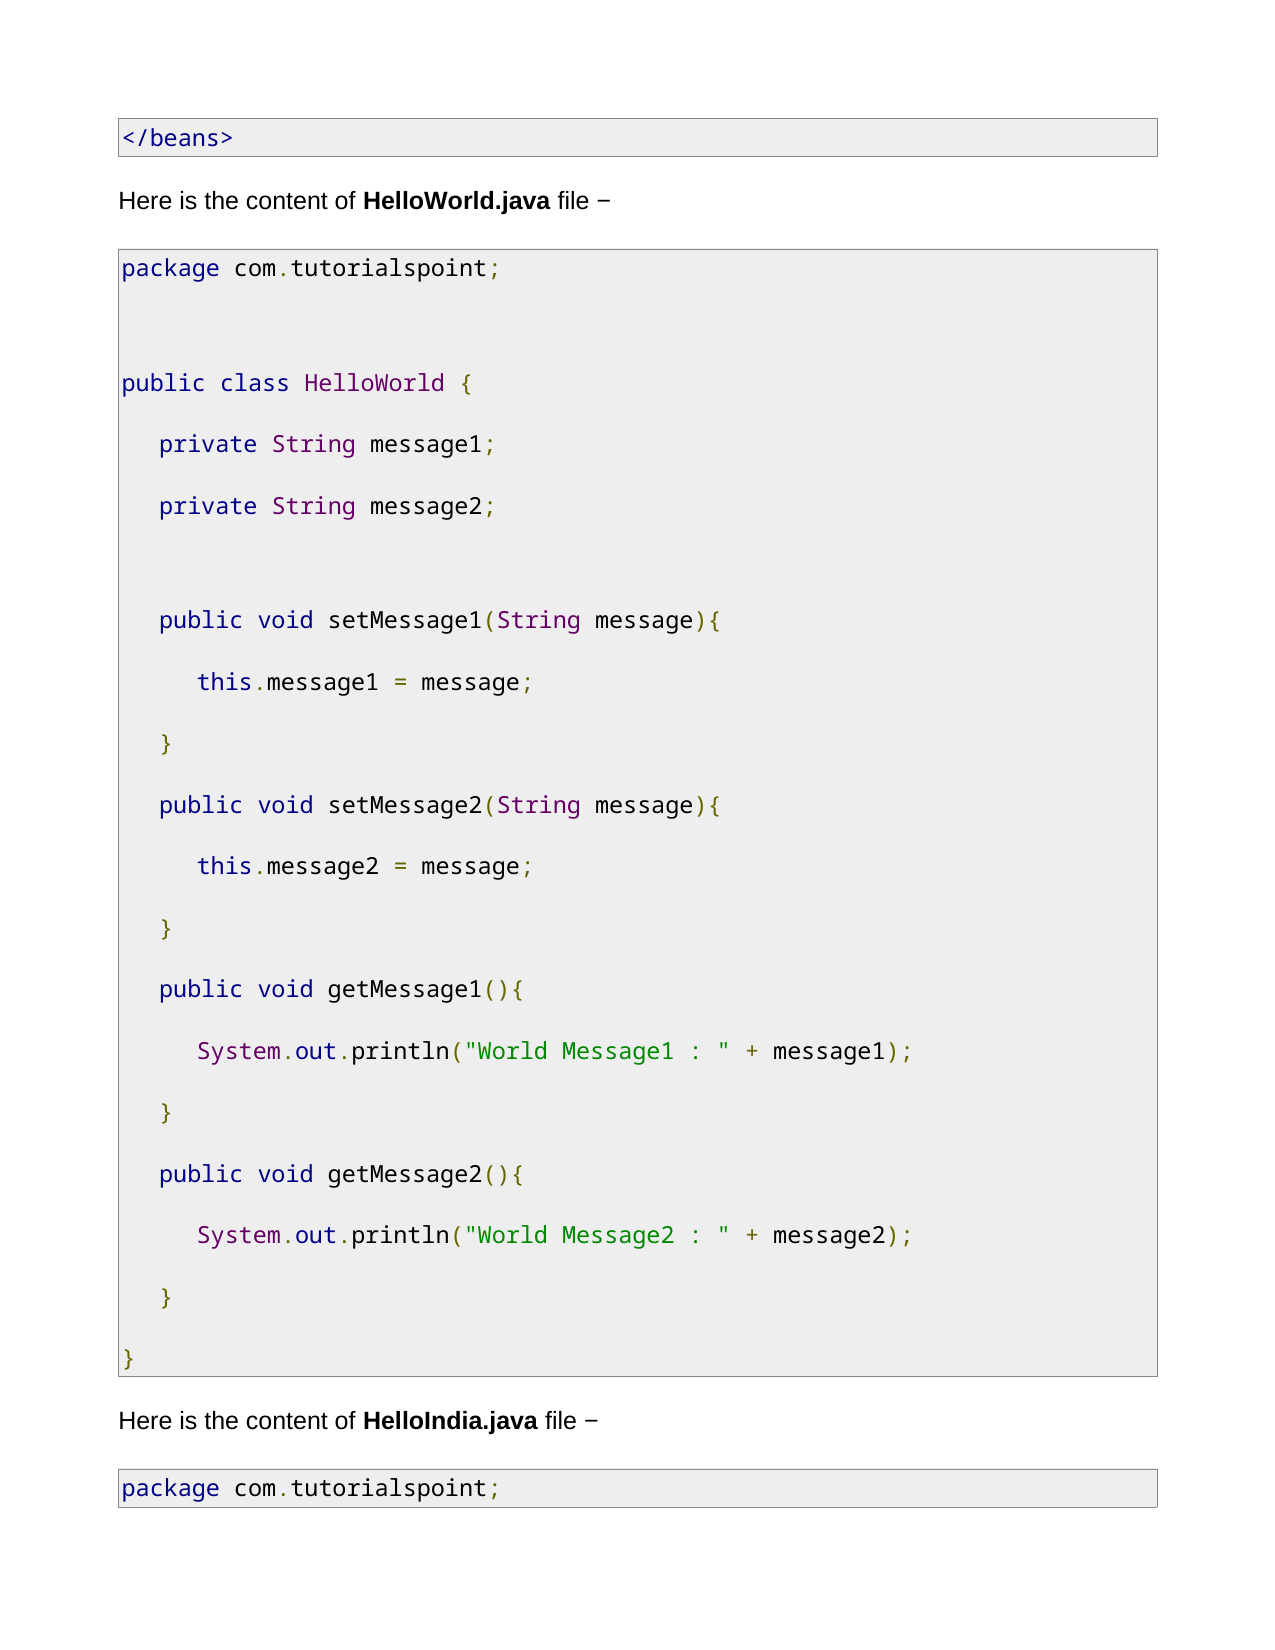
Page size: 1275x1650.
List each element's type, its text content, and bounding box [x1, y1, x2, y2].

text Here is the content of HelloWorld.java file − [118, 186, 1157, 215]
text System.out.println("World Message2 : " + message2); [119, 1215, 1157, 1250]
text } [119, 908, 1157, 943]
text package com.tutorialspoint; [119, 1470, 1157, 1507]
text public void setMessage2(String message){ [119, 785, 1157, 820]
text } [119, 723, 1157, 759]
text } [119, 1338, 1157, 1376]
text this.message2 = message; [119, 846, 1157, 882]
text package com.tutorialspoint; [119, 250, 1157, 284]
text Here is the content of HelloIndia.java file − [118, 1406, 1157, 1435]
text this.message1 = message; [119, 662, 1157, 697]
text } [119, 1092, 1157, 1127]
text private String message2; [119, 486, 1157, 521]
text public class HelloWorld { [119, 363, 1157, 398]
text public void setMessage1(String message){ [119, 601, 1157, 636]
text } [119, 1277, 1157, 1312]
text System.out.println("World Message1 : " + message1); [119, 1031, 1157, 1066]
text private String message1; [119, 424, 1157, 460]
text public void getMessage1(){ [119, 969, 1157, 1004]
text public void getMessage2(){ [119, 1154, 1157, 1189]
text </beans> [119, 119, 1157, 156]
